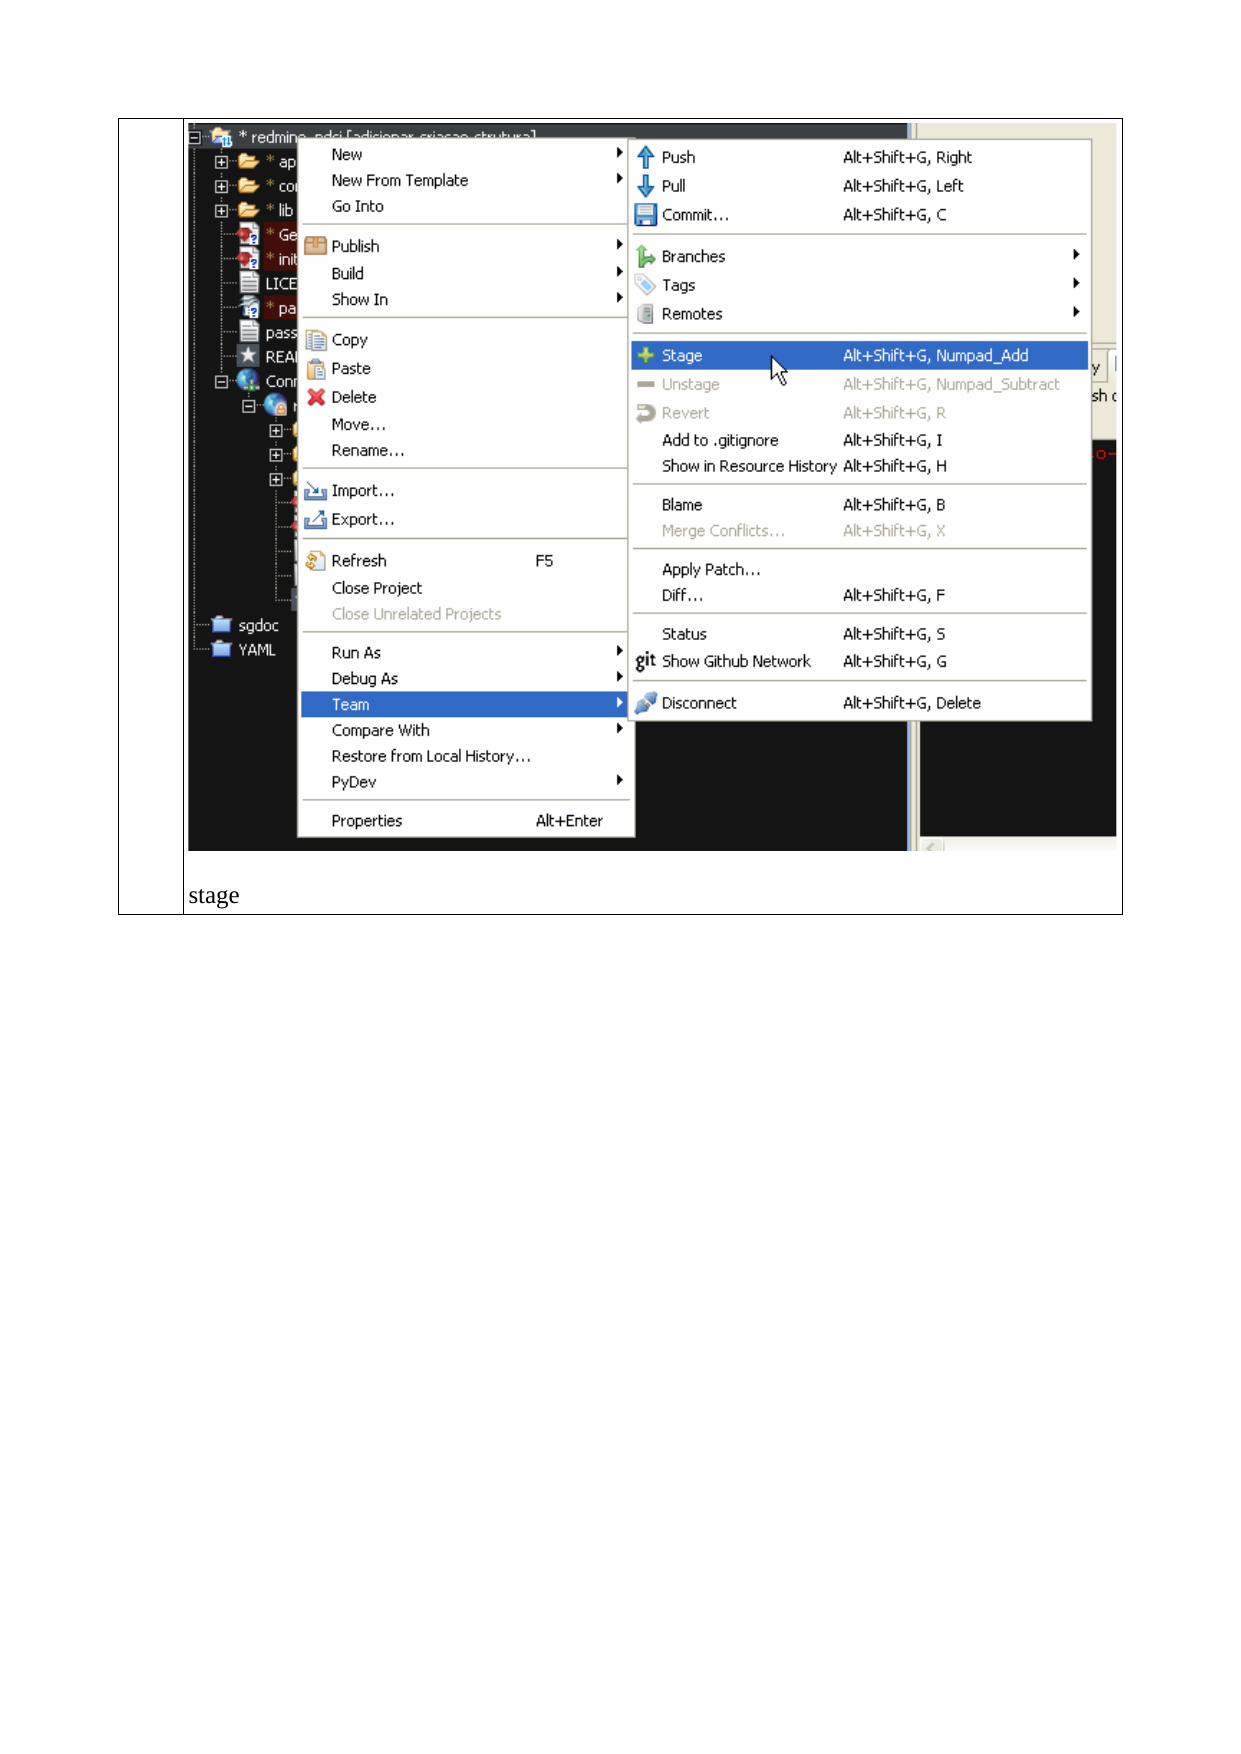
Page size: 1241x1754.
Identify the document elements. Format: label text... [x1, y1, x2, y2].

table_cell [119, 119, 183, 914]
table_cell stage [184, 119, 1122, 914]
picture [188, 123, 1117, 851]
